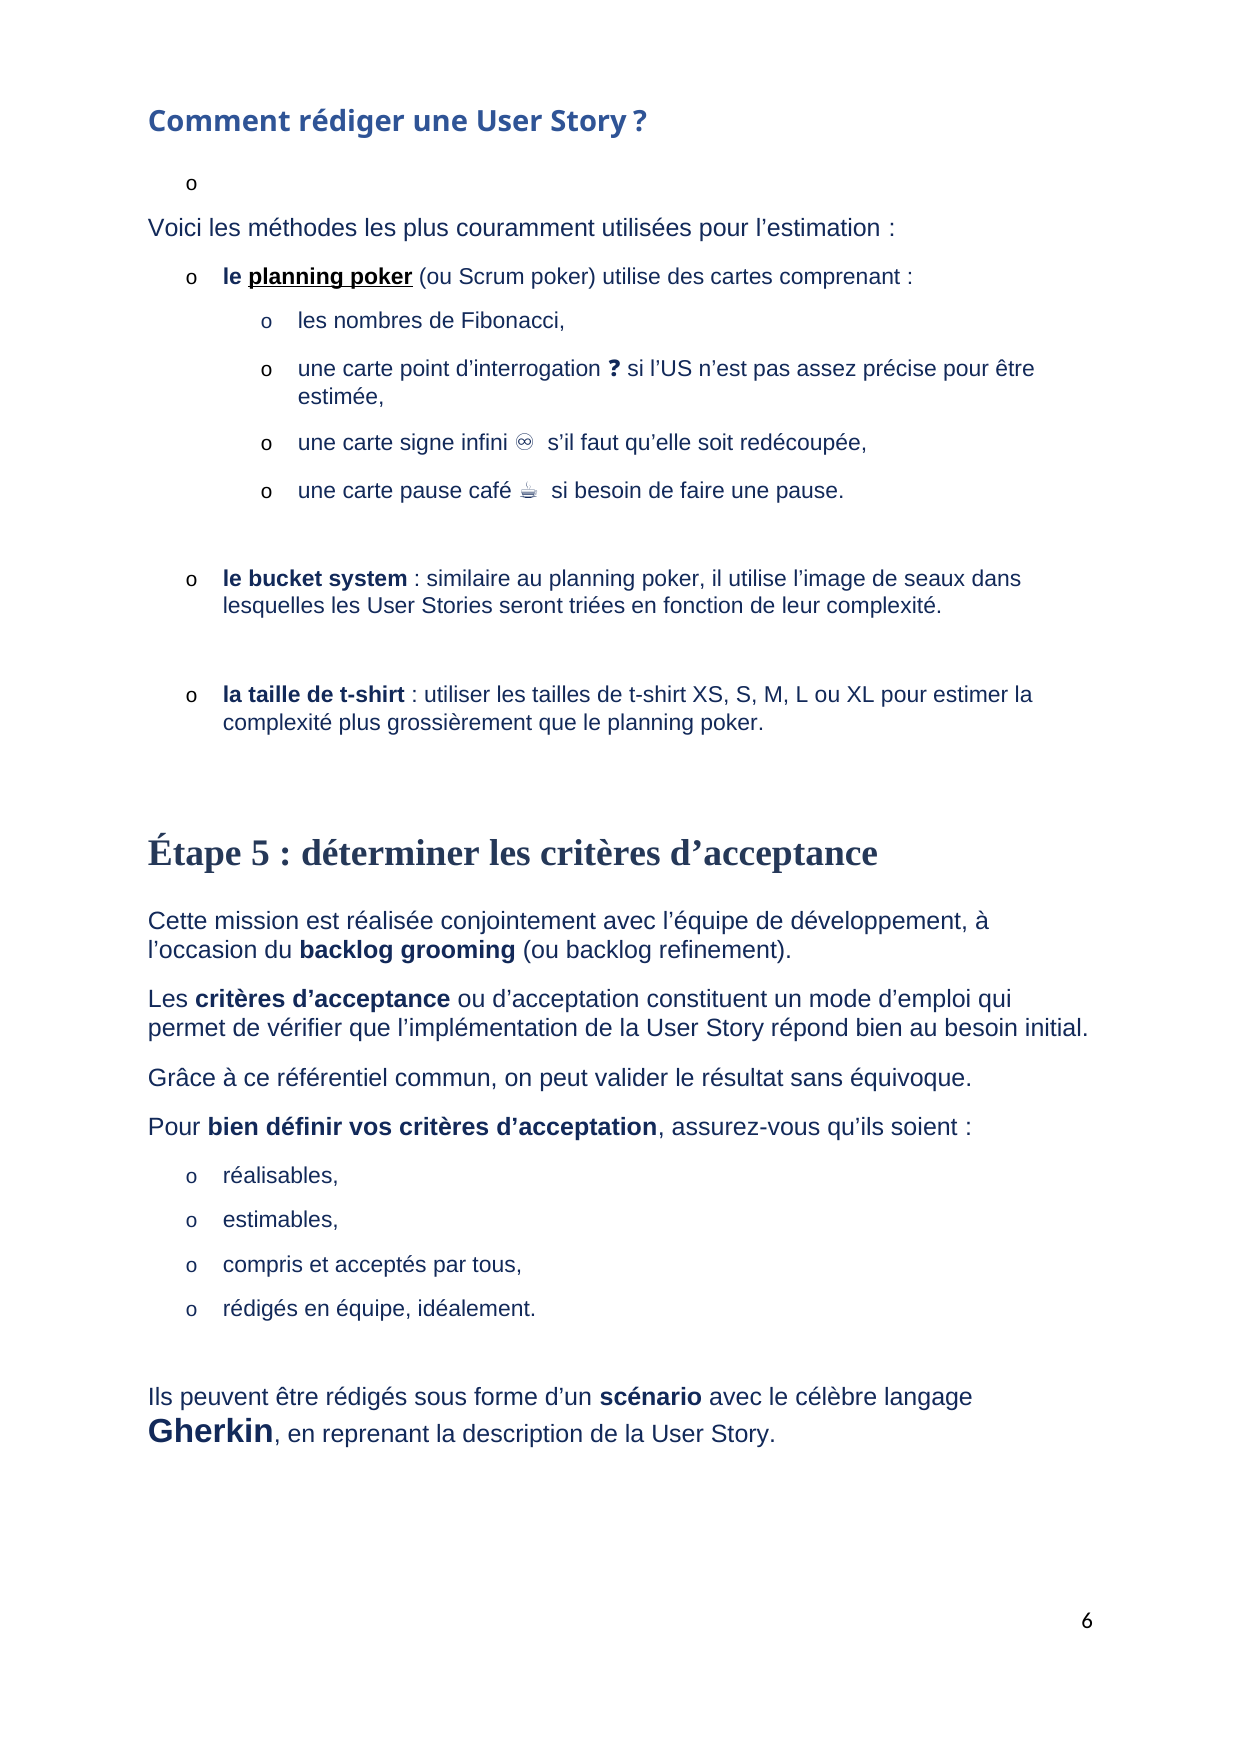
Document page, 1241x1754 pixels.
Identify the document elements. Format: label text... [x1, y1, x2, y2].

text Voici les méthodes les plus couramment utilisées pour l’estimation : [148, 213, 1093, 242]
text Les critères d’acceptance ou d’acceptation constituent un mode d’emploi qui permet de vérifier que l’implémentation de la User Story répond bien au besoin initial. [148, 984, 1093, 1042]
list réalisables, [185, 1162, 1093, 1189]
text Grâce à ce référentiel commun, on peut valider le résultat sans équivoque. [148, 1063, 1093, 1091]
list la taille de t-shirt : utiliser les tailles de t-shirt XS, S, M, L ou XL pour estimer la complexité plus grossièrement que le planning poker. [185, 681, 1093, 735]
list une carte point d’interrogation ❓ si l’US n’est pas assez précise pour être estimée, [260, 352, 1093, 409]
text Cette mission est réalisée conjointement avec l’équipe de développement, à l’occasion du backlog grooming (ou backlog refinement). [148, 906, 1093, 963]
text Ils peuvent être rédigés sous forme d’un scénario avec le célèbre langage Gherkin, en reprenant la description de la User Story. [148, 1382, 1093, 1449]
text Pour bien définir vos critères d’acceptation, assurez-vous qu’ils soient : [148, 1112, 1093, 1141]
list une carte pause café ☕ si besoin de faire une pause. [260, 474, 1093, 505]
list le planning poker (ou Scrum poker) utilise des cartes comprenant : [185, 263, 1093, 291]
list compris et acceptés par tous, [185, 1251, 1093, 1278]
list les nombres de Fibonacci, [260, 307, 1093, 335]
list estimables, [185, 1206, 1093, 1234]
list une carte signe infini ♾️ s’il faut qu’elle soit redécoupée, [260, 426, 1093, 457]
list rédigés en équipe, idéalement. [185, 1295, 1093, 1323]
subtitle Étape 5 : déterminer les critères d’acceptance [148, 831, 1093, 874]
list le bucket system : similaire au planning poker, il utilise l’image de seaux dans lesquelles les User Stories seront triées en fonction de leur complexité. [185, 565, 1093, 619]
